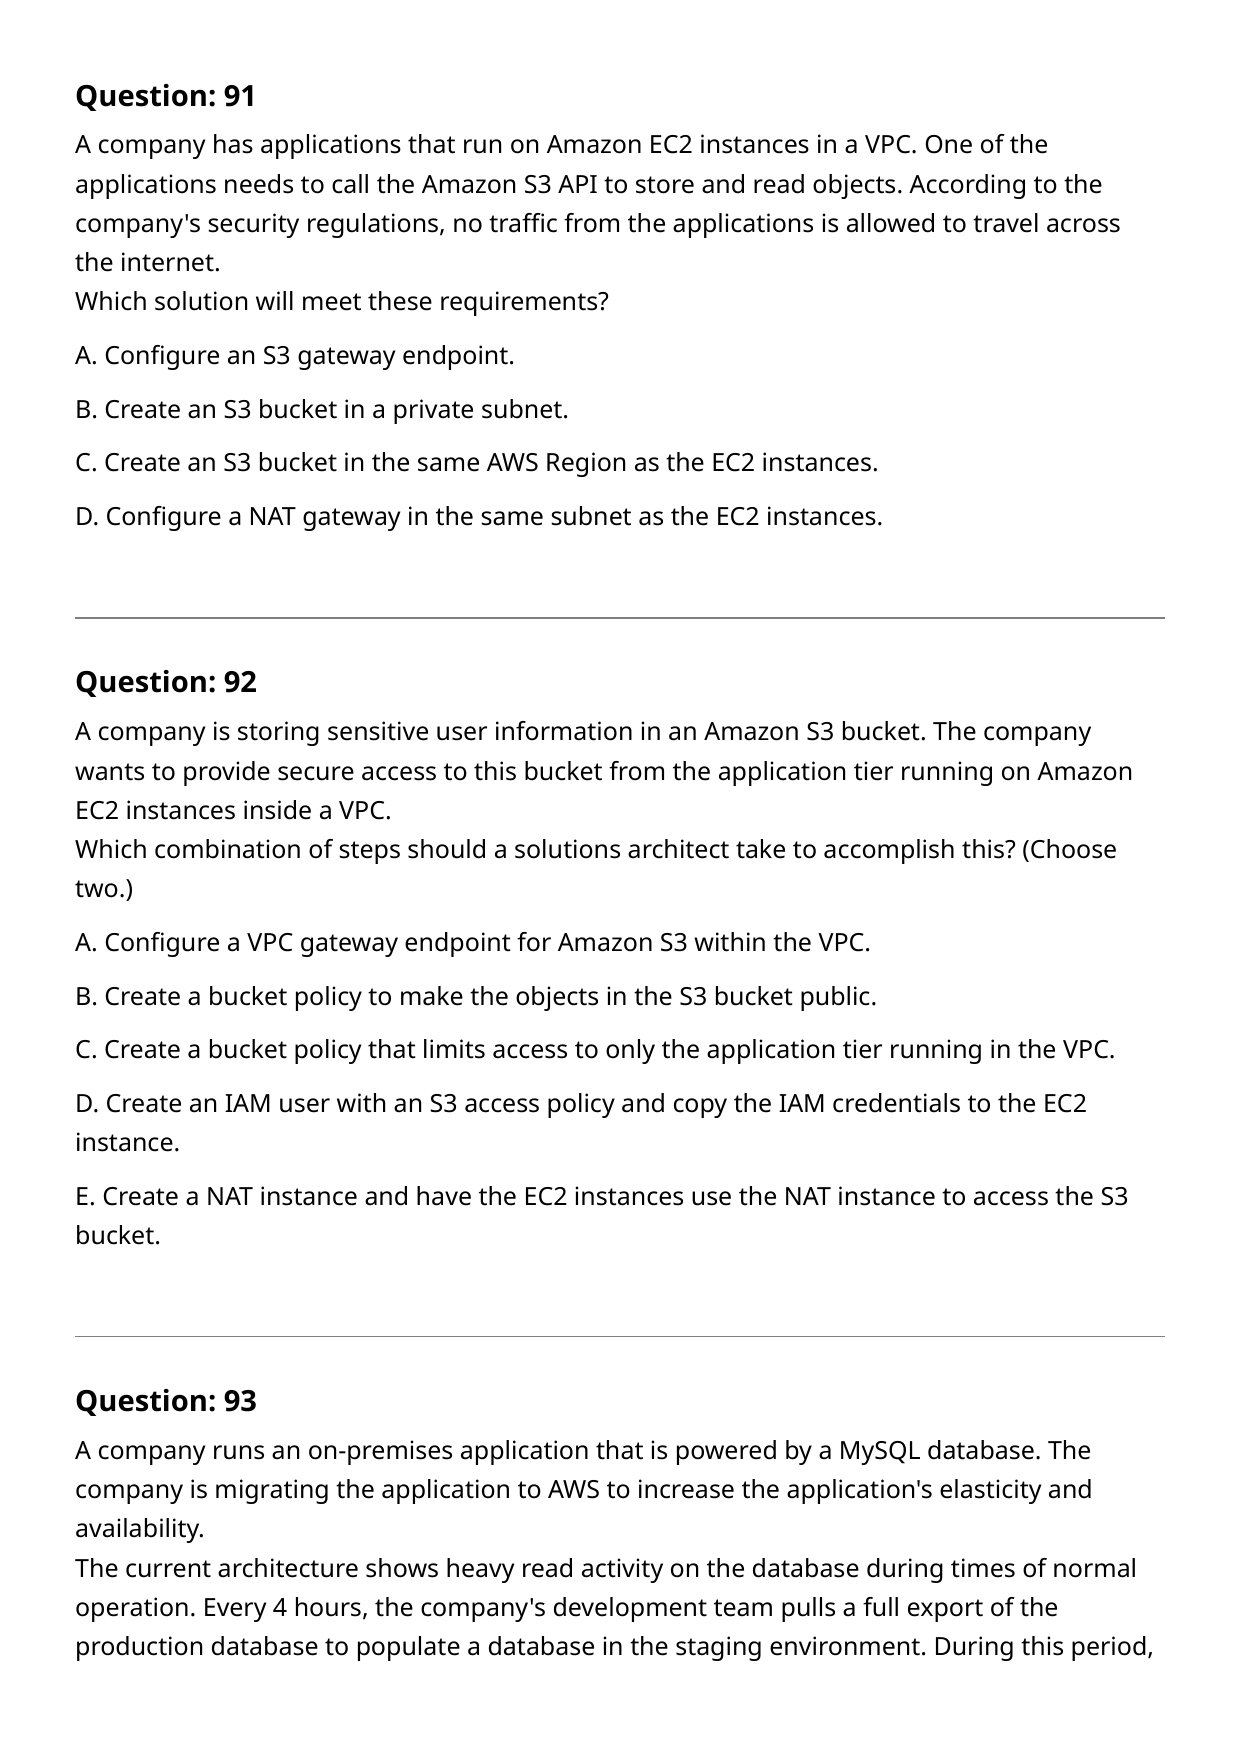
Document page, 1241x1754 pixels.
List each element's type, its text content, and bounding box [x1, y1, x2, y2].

text B. Create an S3 bucket in a private subnet. [75, 391, 1165, 425]
text A. Configure an S3 gateway endpoint. [75, 338, 1165, 372]
text A company has applications that run on Amazon EC2 instances in a VPC. One of the applications needs to call the Amazon S3 API to store and read objects. According to the company's security regulations, no traffic from the applications is allowed to travel across the internet. Which solution will meet these requirements? [75, 127, 1165, 318]
subtitle Question: 93 [75, 1381, 1165, 1420]
text A. Configure a VPC gateway endpoint for Amazon S3 within the VPC. [75, 924, 1165, 958]
text D. Create an IAM user with an S3 access policy and copy the IAM credentials to the EC2 instance. [75, 1086, 1165, 1159]
text C. Create an S3 bucket in the same AWS Region as the EC2 instances. [75, 445, 1165, 479]
text C. Create a bucket policy that limits access to only the application tier running in the VPC. [75, 1032, 1165, 1066]
subtitle Question: 91 [75, 75, 1165, 115]
text B. Create a bucket policy to make the objects in the S3 bucket public. [75, 978, 1165, 1012]
text E. Create a NAT instance and have the EC2 instances use the NAT instance to access the S3 bucket. [75, 1178, 1165, 1252]
text A company runs an on-premises application that is powered by a MySQL database. The company is migrating the application to AWS to increase the application's elasticity and availability. The current architecture shows heavy read activity on the database during times of normal operation. Every 4 hours, the company's development team pulls a full export of the production database to populate a database in the staging environment. During this period, [75, 1433, 1165, 1663]
text A company is storing sensitive user information in an Amazon S3 bucket. The company wants to provide secure access to this bucket from the application tier running on Amazon EC2 instances inside a VPC. Which combination of steps should a solutions architect take to accomplish this? (Choose two.) [75, 714, 1165, 905]
text D. Configure a NAT gateway in the same subnet as the EC2 instances. [75, 499, 1165, 533]
subtitle Question: 92 [75, 662, 1165, 701]
